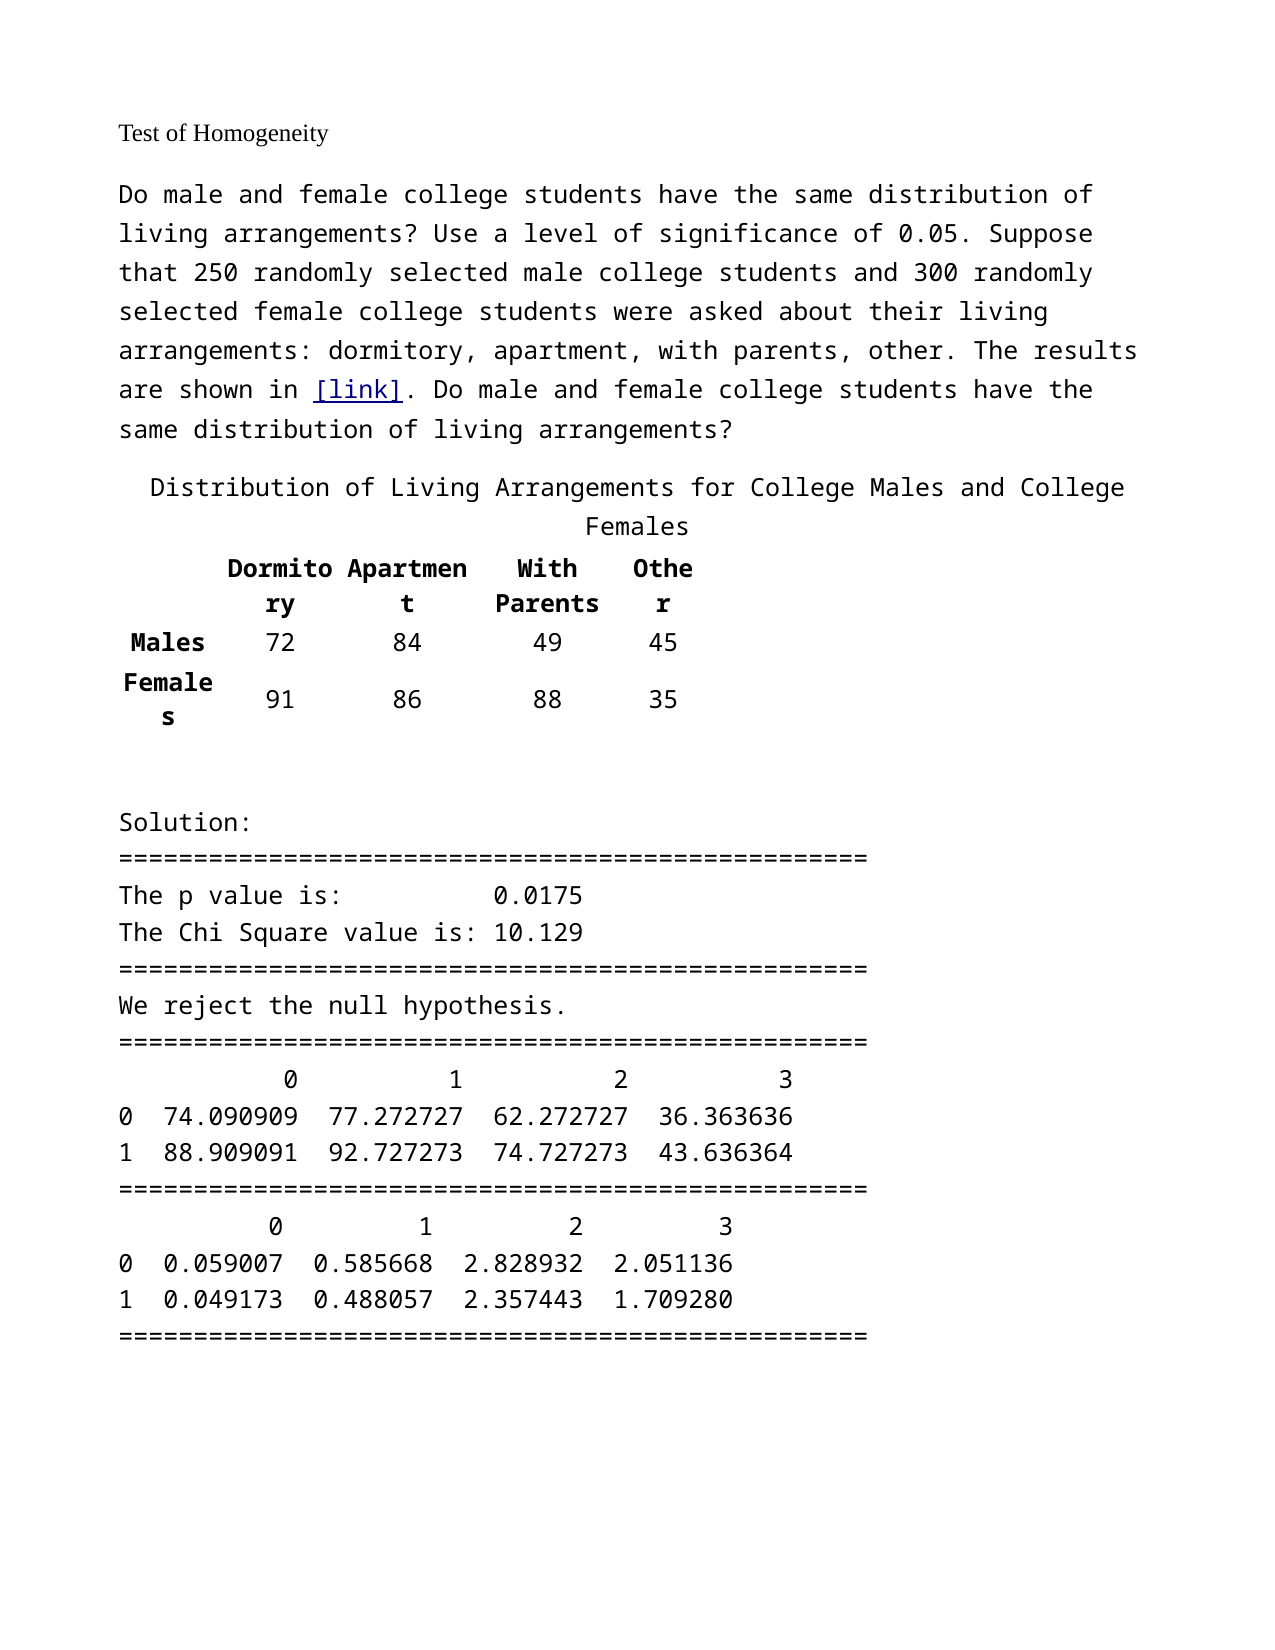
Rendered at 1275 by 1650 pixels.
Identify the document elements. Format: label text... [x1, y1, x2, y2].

text Distribution of Living Arrangements for College Males and College Females [118, 470, 1157, 543]
table_cell 86 [343, 662, 471, 736]
table_header With Parents [471, 548, 623, 622]
table_cell 49 [471, 622, 623, 662]
table_cell Females [118, 662, 218, 736]
table_cell 35 [624, 662, 703, 736]
table_header [118, 548, 218, 622]
table_header Dormitory [218, 548, 343, 622]
table_cell Males [118, 622, 218, 662]
text 0 1 2 3 [118, 1062, 1157, 1096]
text 0 0.059007 0.585668 2.828932 2.051136 [118, 1245, 1157, 1279]
table_cell 45 [624, 622, 703, 662]
text ================================================== [118, 841, 1157, 875]
text ================================================== [118, 1025, 1157, 1059]
table_cell 88 [471, 662, 623, 736]
text We reject the null hypothesis. [118, 988, 1157, 1022]
table_cell 84 [343, 622, 471, 662]
text 1 88.909091 92.727273 74.727273 43.636364 [118, 1135, 1157, 1169]
table_cell 91 [218, 662, 343, 736]
text 0 74.090909 77.272727 62.272727 36.363636 [118, 1098, 1157, 1132]
text ================================================== [118, 1172, 1157, 1206]
text Do male and female college students have the same distribution of living arrangements? Use a level of significance of 0.05. Suppose that 250 randomly selected male college students and 300 randomly selected female college students were asked about their living arrangements: dormitory, apartment, with parents, other. The results are shown in [link]. Do male and female college students have the same distribution of living arrangements? [118, 176, 1157, 445]
text 0 1 2 3 [118, 1209, 1157, 1243]
text The p value is: 0.0175 [118, 878, 1157, 912]
text Solution: [118, 804, 1157, 838]
text The Chi Square value is: 10.129 [118, 914, 1157, 948]
text 1 0.049173 0.488057 2.357443 1.709280 [118, 1282, 1157, 1316]
text ================================================== [118, 951, 1157, 985]
table_header Apartment [343, 548, 471, 622]
text ================================================== [118, 1319, 1157, 1353]
table_header Other [624, 548, 703, 622]
table_cell 72 [218, 622, 343, 662]
